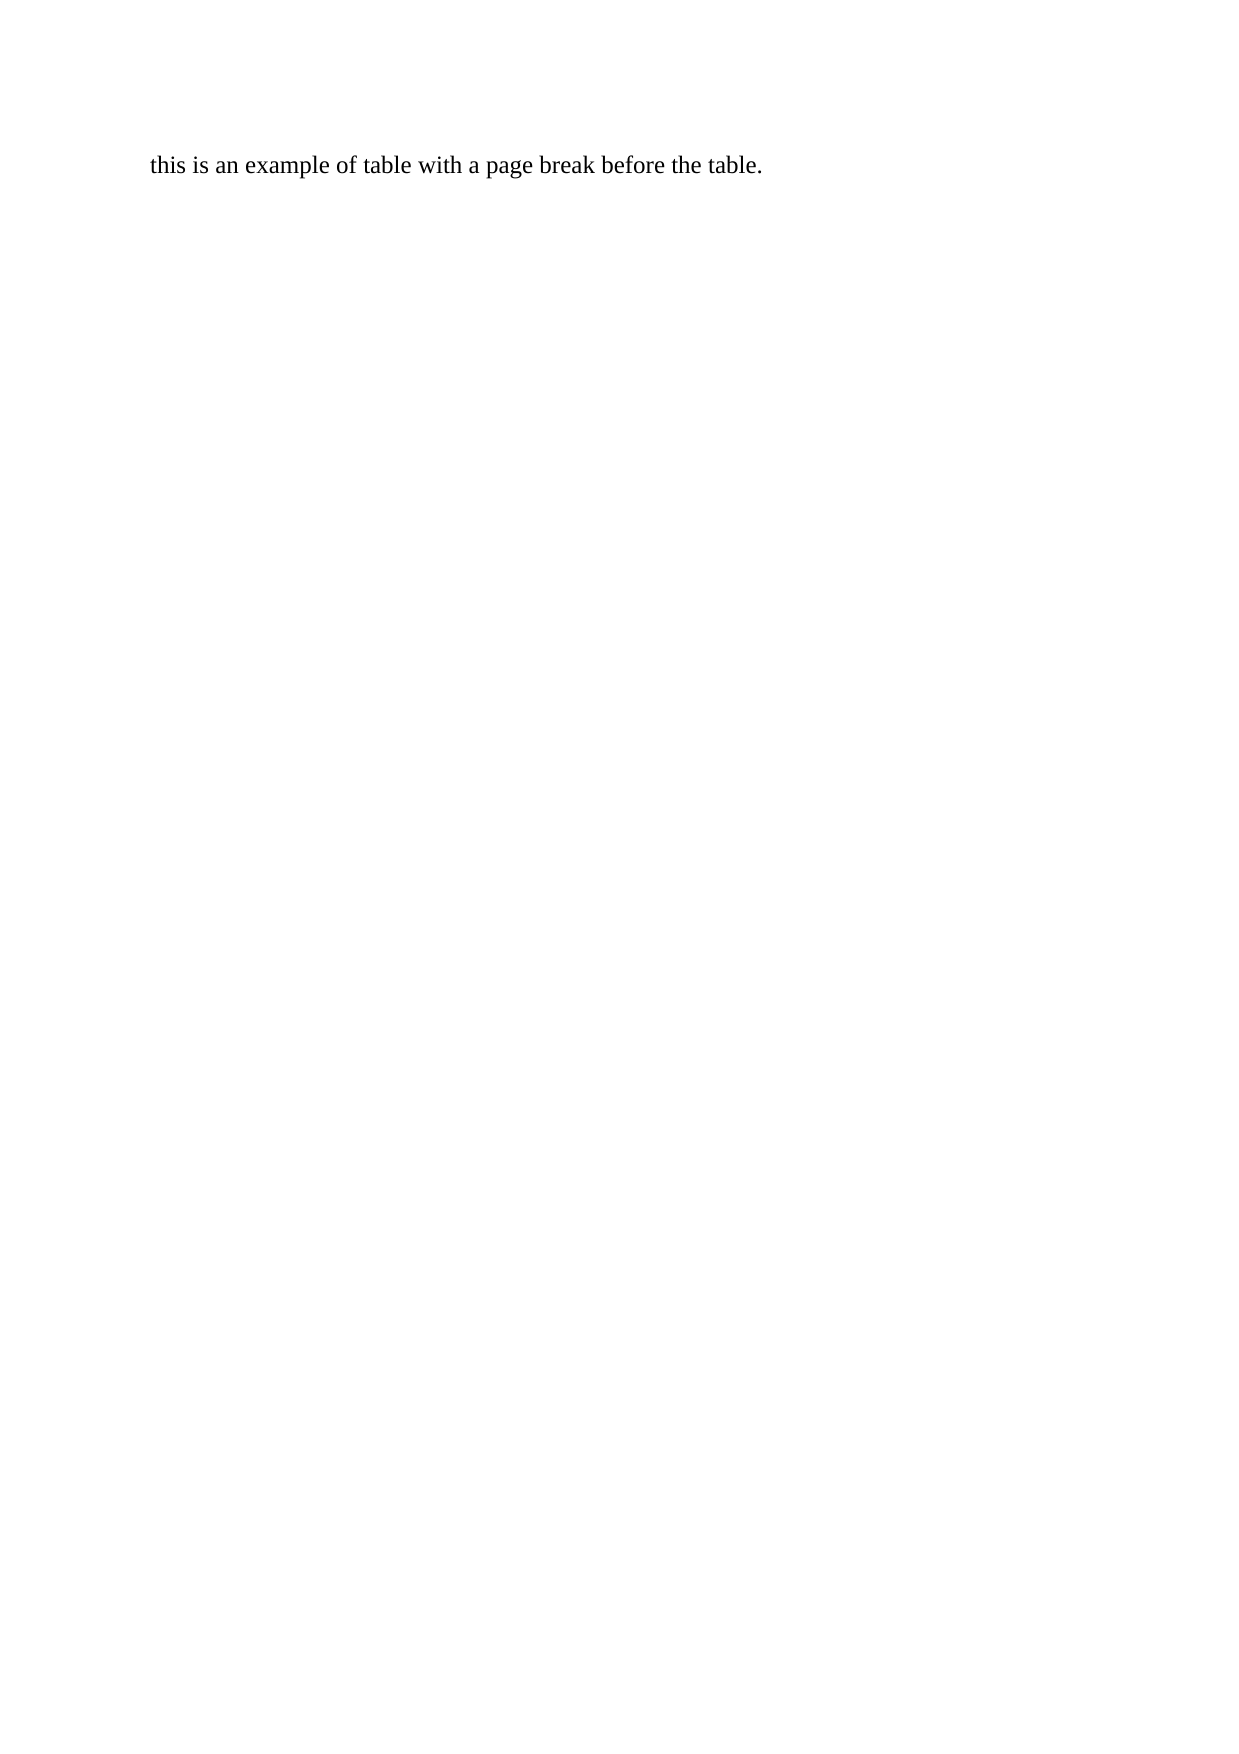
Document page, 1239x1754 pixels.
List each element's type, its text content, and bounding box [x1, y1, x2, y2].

text this is an example of table with a page break before the table. [150, 150, 1089, 179]
